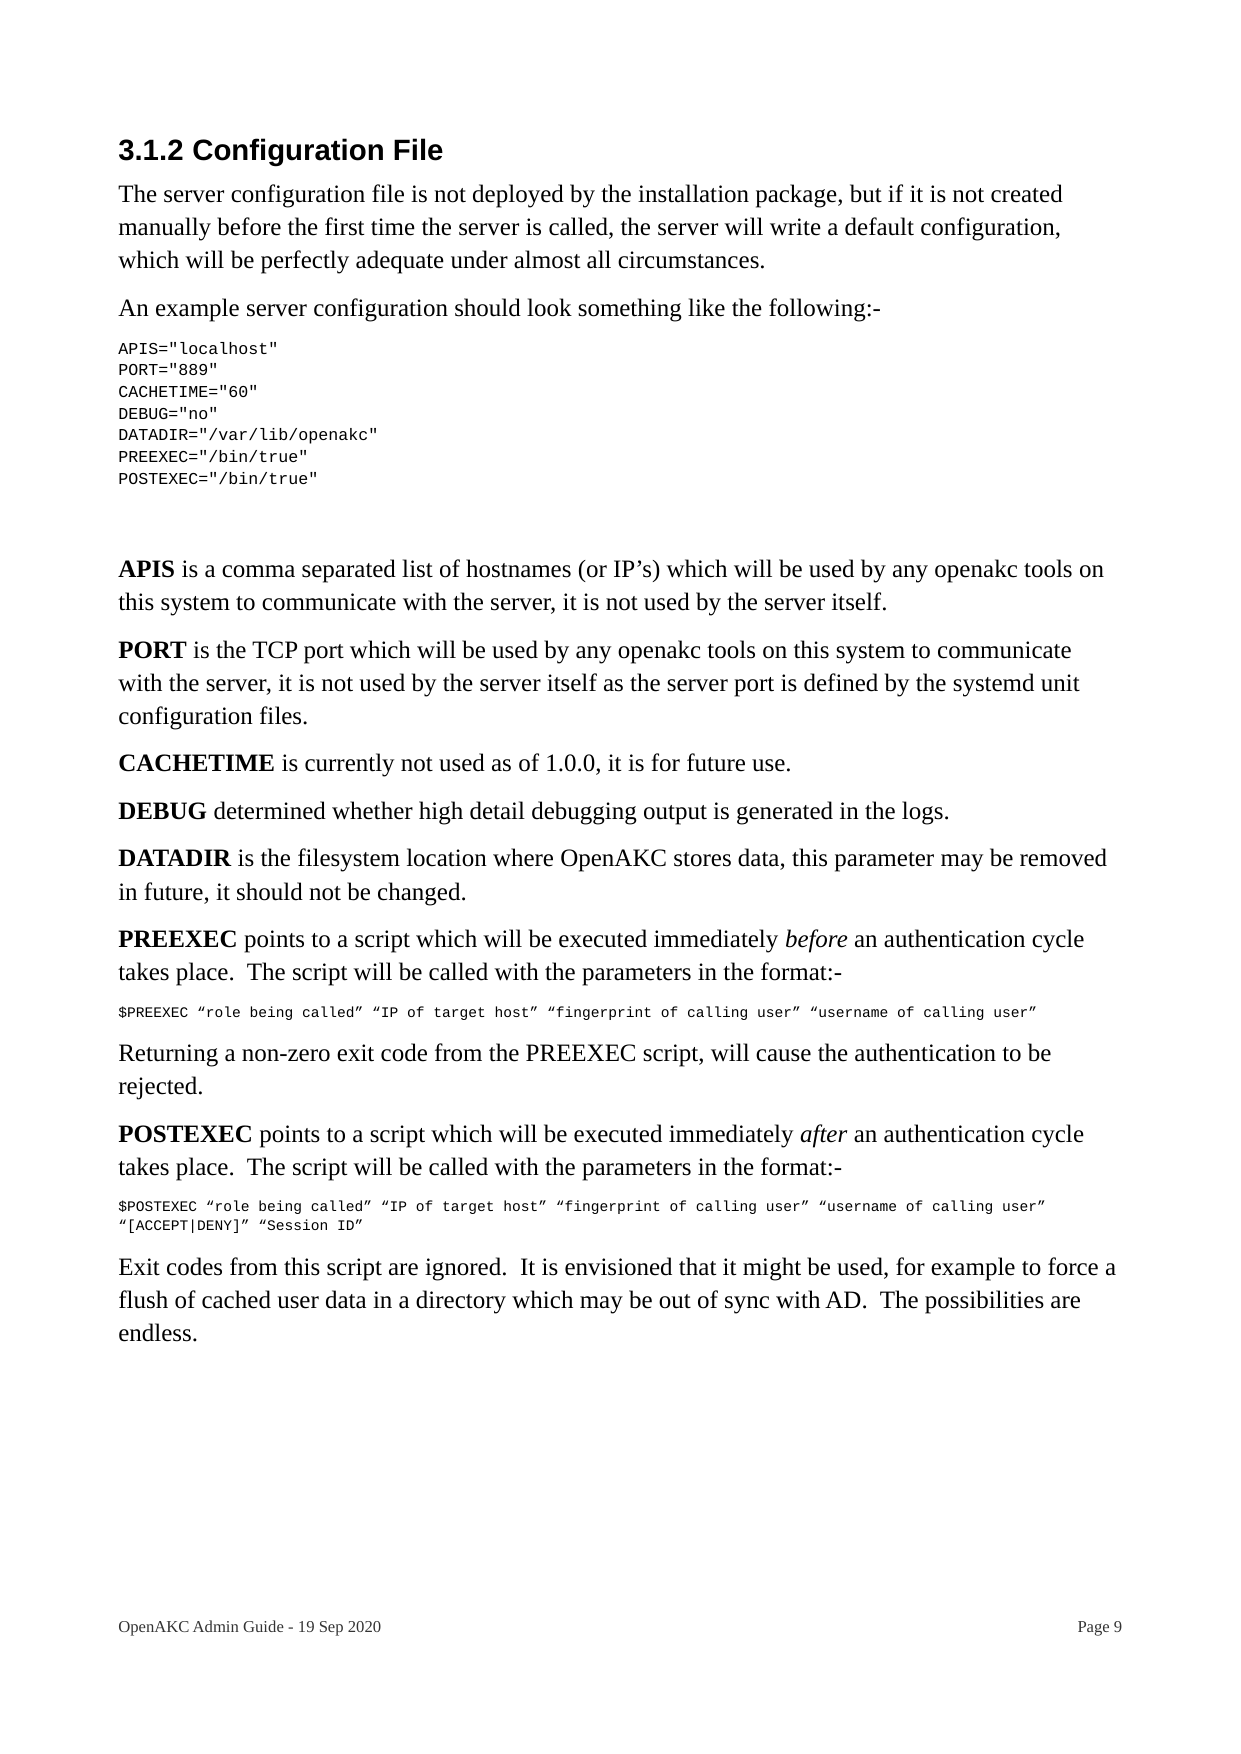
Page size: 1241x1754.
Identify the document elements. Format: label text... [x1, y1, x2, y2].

text APIS="localhost" PORT="889" CACHETIME="60" DEBUG="no" DATADIR="/var/lib/openakc" PREEXEC="/bin/true" POSTEXEC="/bin/true" [118, 340, 1122, 489]
text PORT is the TCP port which will be used by any openakc tools on this system to communicate with the server, it is not used by the server itself as the server port is defined by the systemd unit configuration files. [118, 635, 1122, 729]
text $PREEXEC “role being called” “IP of target host” “fingerprint of calling user” “username of calling user” [118, 1005, 1122, 1021]
subtitle 3.1.2 Configuration File [118, 133, 1122, 166]
text $POSTEXEC “role being called” “IP of target host” “fingerprint of calling user” “username of calling user” “[ACCEPT|DENY]” “Session ID” [118, 1199, 1122, 1235]
text POSTEXEC points to a script which will be executed immediately after an authentication cycle takes place. The script will be called with the parameters in the format:- [118, 1119, 1122, 1181]
text An example server configuration should look something like the following:- [118, 293, 1122, 321]
text APIS is a comma separated list of hostnames (or IP’s) which will be used by any openakc tools on this system to communicate with the server, it is not used by the server itself. [118, 554, 1122, 616]
text PREEXEC points to a script which will be executed immediately before an authentication cycle takes place. The script will be called with the parameters in the format:- [118, 924, 1122, 986]
text Returning a non-zero exit code from the PREEXEC script, will cause the authentication to be rejected. [118, 1038, 1122, 1100]
text Exit codes from this script are ignored. It is envisioned that it might be used, for example to force a flush of cached user data in a directory which may be out of sync with AD. The possibilities are endless. [118, 1252, 1122, 1347]
text DEBUG determined whether high detail debugging output is generated in the logs. [118, 796, 1122, 825]
text DATADIR is the filesystem location where OpenAKC stores data, this parameter may be removed in future, it should not be changed. [118, 843, 1122, 905]
text CACHETIME is currently not used as of 1.0.0, it is for future use. [118, 748, 1122, 777]
text The server configuration file is not deployed by the installation package, but if it is not created manually before the first time the server is called, the server will write a default configuration, which will be perfectly adequate under almost all circumstances. [118, 179, 1122, 274]
